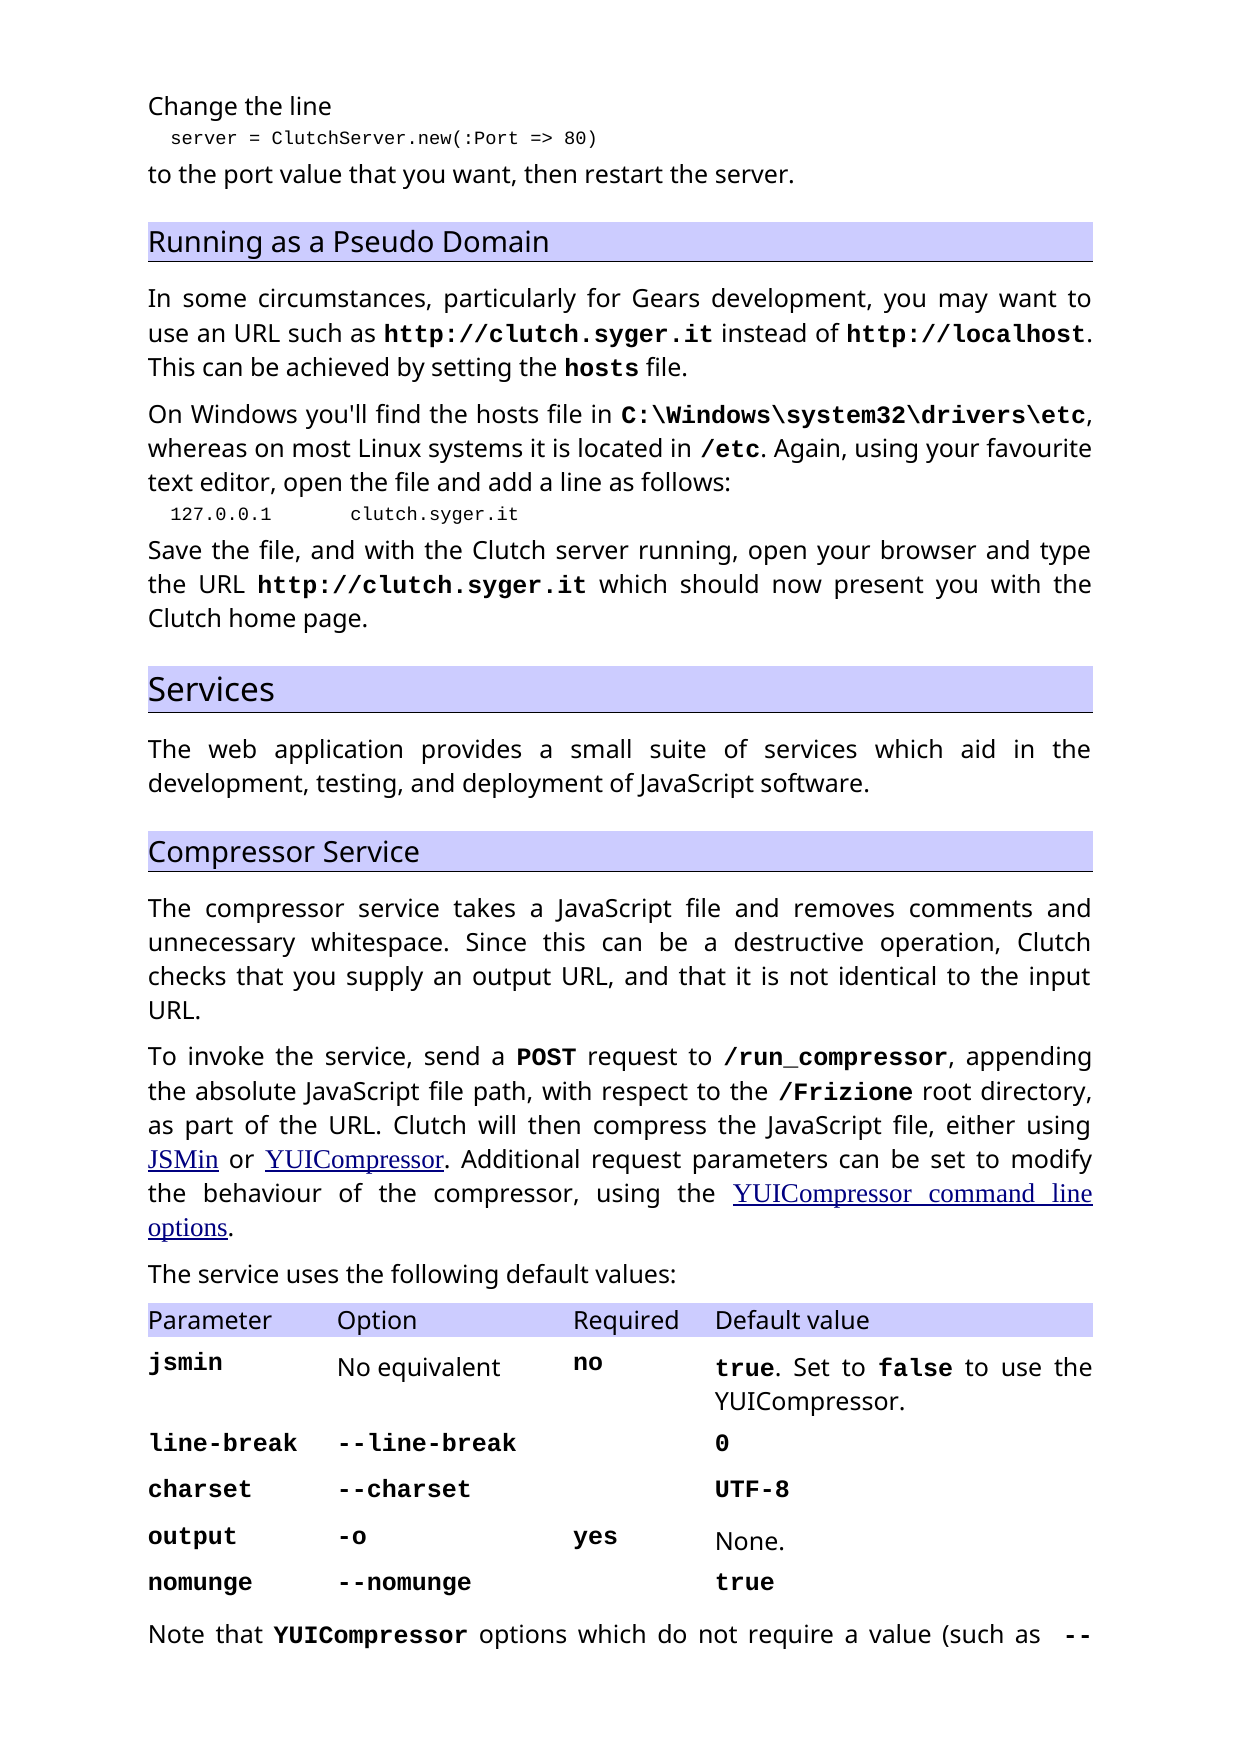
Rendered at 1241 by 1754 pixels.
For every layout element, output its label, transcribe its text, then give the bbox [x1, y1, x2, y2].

table_cell [573, 1424, 714, 1471]
table_cell [573, 1564, 714, 1610]
table_cell nomunge [148, 1564, 337, 1610]
table_cell None. [715, 1517, 1093, 1564]
text Note that YUICompressor options which do not require a value (such as [148, 1617, 1093, 1651]
text In some circumstances, particularly for Gears development, you may want to use an URL such as http://clutch.syger.it instead of http://localhost. This can be achieved by setting the hosts file. [148, 281, 1093, 384]
table_header Option [337, 1337, 573, 1343]
table_cell --charset [337, 1471, 573, 1517]
table_cell no [573, 1343, 714, 1424]
table_cell true. Set to false to use the YUICompressor. [715, 1343, 1093, 1424]
subtitle Running as a Pseudo Domain [148, 222, 1093, 261]
text to the port value that you want, then restart the server. [148, 156, 1093, 190]
text On Windows you'll find the hosts file in C:\Windows\system32\drivers\etc, whereas on most Linux systems it is located in /etc. Again, using your favourite text editor, open the file and add a line as follows: [148, 396, 1093, 499]
table_header Required [573, 1337, 714, 1343]
text The service uses the following default values: [148, 1256, 1093, 1290]
text Change the line [148, 88, 1093, 123]
table_cell --line-break [337, 1424, 573, 1471]
text The compressor service takes a JavaScript file and removes comments and unnecessary whitespace. Since this can be a destructive operation, Clutch checks that you supply an output URL, and that it is not identical to the input URL. [148, 890, 1093, 1027]
table_header Default value [715, 1297, 1093, 1303]
table_cell true [715, 1564, 1093, 1610]
table_header Parameter [148, 1337, 337, 1343]
table_cell [573, 1471, 714, 1517]
table_cell output [148, 1517, 337, 1564]
table_cell line-break [148, 1424, 337, 1471]
subtitle Compressor Service [148, 831, 1093, 871]
text 127.0.0.1 clutch.syger.it [148, 505, 1093, 526]
table_header Parameter [148, 1297, 337, 1303]
subtitle Services [148, 666, 1093, 712]
text server = ClutchServer.new(:Port => 80) [148, 129, 1093, 150]
text Save the file, and with the Clutch server running, open your browser and type the URL http://clutch.syger.it which should now present you with the Clutch home page. [148, 533, 1093, 635]
text The web application provides a small suite of services which aid in the development, testing, and deployment of JavaScript software. [148, 731, 1093, 799]
text To invoke the service, send a POST request to /run_compressor, appending the absolute JavaScript file path, with respect to the /Frizione root directory, as part of the URL. Clutch will then compress the JavaScript file, either using JSMin or YUICompressor. Additional request parameters can be set to modify the behaviour of the compressor, using the YUICompressor command line options. [148, 1039, 1093, 1244]
table_header Required [573, 1297, 714, 1303]
table_cell --nomunge [337, 1564, 573, 1610]
table_header Default value [715, 1337, 1093, 1343]
table_header Option [337, 1297, 573, 1303]
table_cell yes [573, 1517, 714, 1564]
table_cell charset [148, 1471, 337, 1517]
table_cell -o [337, 1517, 573, 1564]
table_cell No equivalent [337, 1343, 573, 1424]
table_cell 0 [715, 1424, 1093, 1471]
table_cell jsmin [148, 1343, 337, 1424]
table_cell UTF-8 [715, 1471, 1093, 1517]
